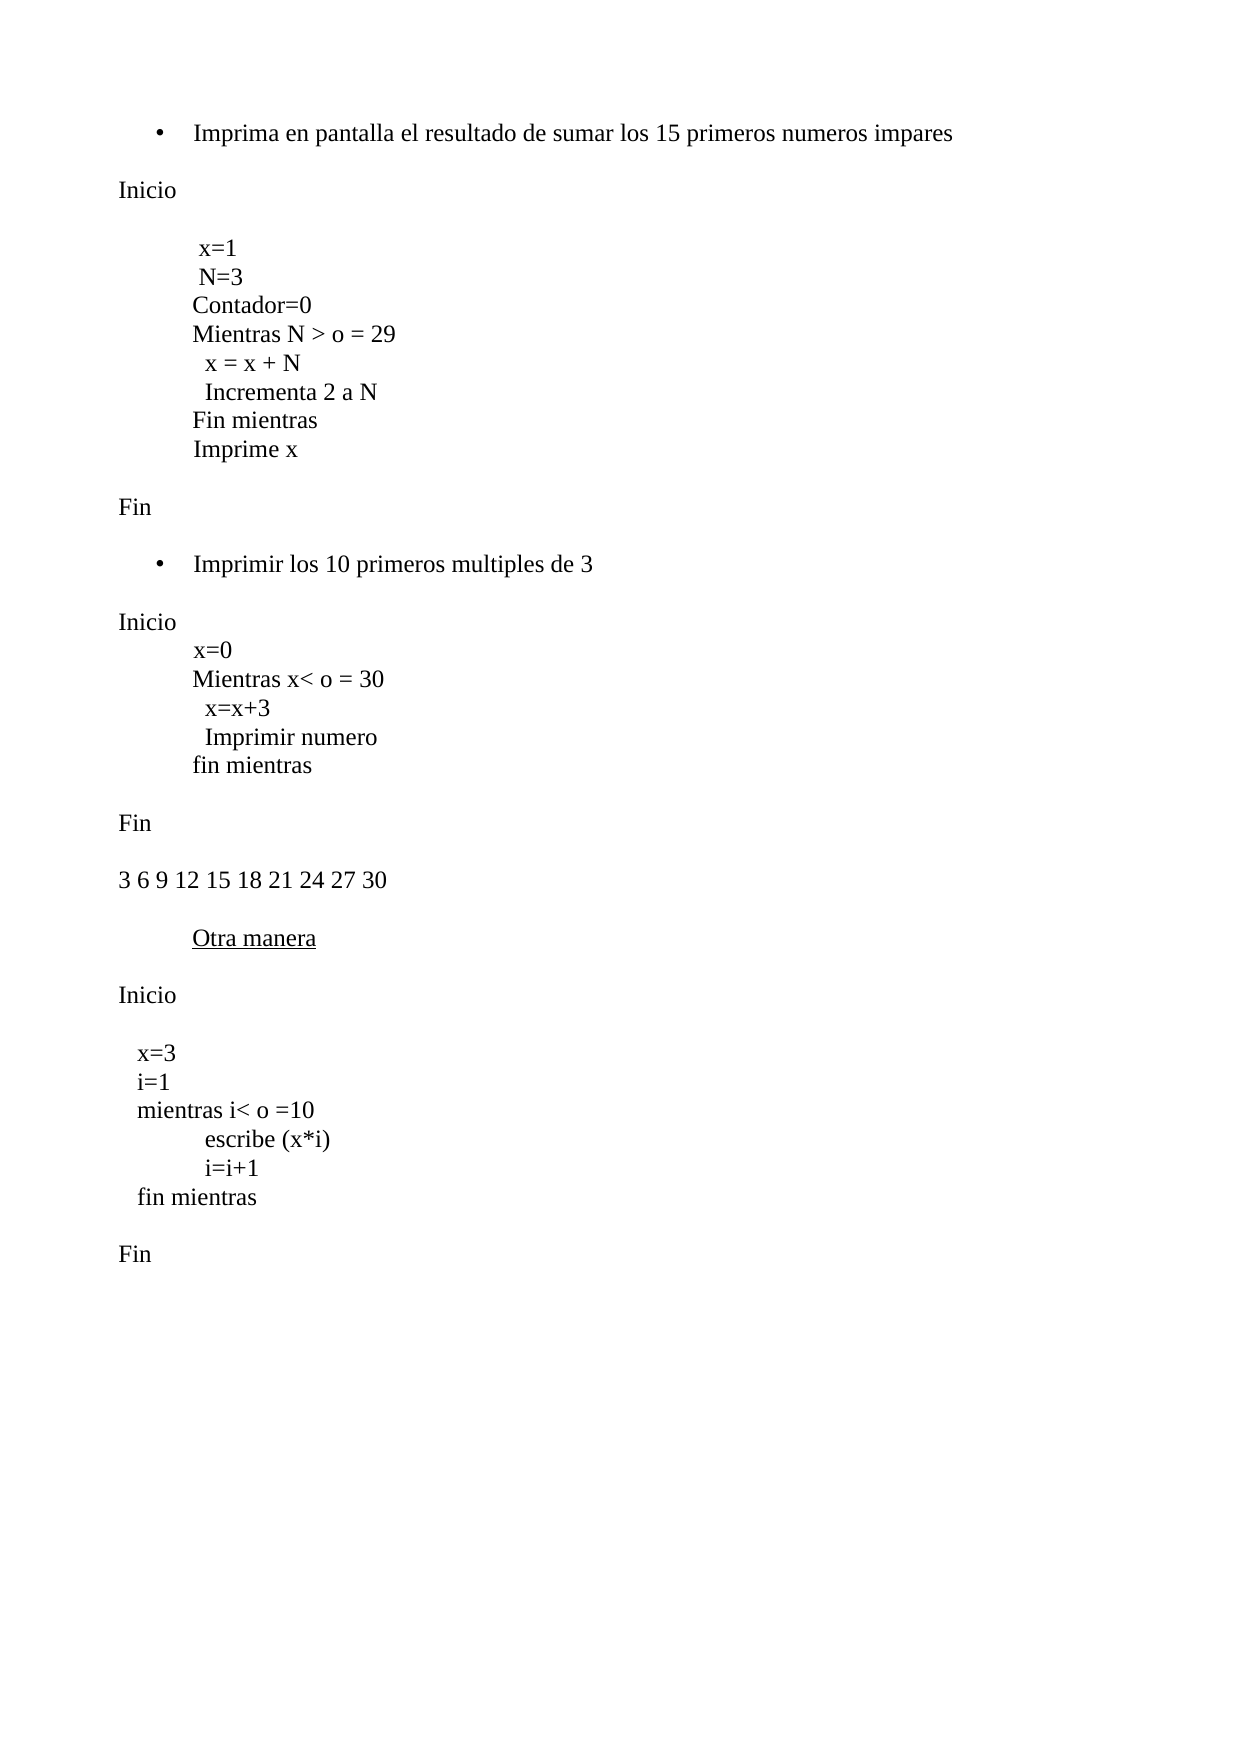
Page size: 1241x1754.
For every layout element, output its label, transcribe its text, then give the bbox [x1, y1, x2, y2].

list Imprimir los 10 primeros multiples de 3 [156, 549, 1122, 578]
text x=1 [118, 233, 1122, 262]
text Fin [118, 492, 1122, 521]
text Fin [118, 1239, 1122, 1268]
text Incrementa 2 a N [118, 377, 1122, 406]
text Inicio [118, 981, 1122, 1009]
text escribe (x*i) [118, 1124, 1122, 1153]
text Imprime x [118, 434, 1122, 463]
text Mientras x< o = 30 [118, 664, 1122, 693]
text Contador=0 [118, 291, 1122, 319]
text i=1 [118, 1067, 1122, 1096]
text mientras i< o =10 [118, 1096, 1122, 1124]
text x=x+3 [118, 693, 1122, 722]
text i=i+1 [118, 1153, 1122, 1182]
text Otra manera [192, 923, 1122, 952]
text N=3 [118, 262, 1122, 291]
text Fin mientras [118, 406, 1122, 434]
text Inicio [118, 176, 1122, 204]
text fin mientras [118, 751, 1122, 779]
list Imprima en pantalla el resultado de sumar los 15 primeros numeros impares [156, 118, 1122, 147]
text Imprimir numero [118, 722, 1122, 751]
text Mientras N > o = 29 [118, 319, 1122, 348]
text 3 6 9 12 15 18 21 24 27 30 [118, 866, 1122, 894]
text Fin [118, 808, 1122, 837]
text Inicio [118, 607, 1122, 636]
text fin mientras [118, 1182, 1122, 1211]
text x=0 [118, 636, 1122, 664]
text x = x + N [118, 348, 1122, 377]
text x=3 [118, 1038, 1122, 1067]
